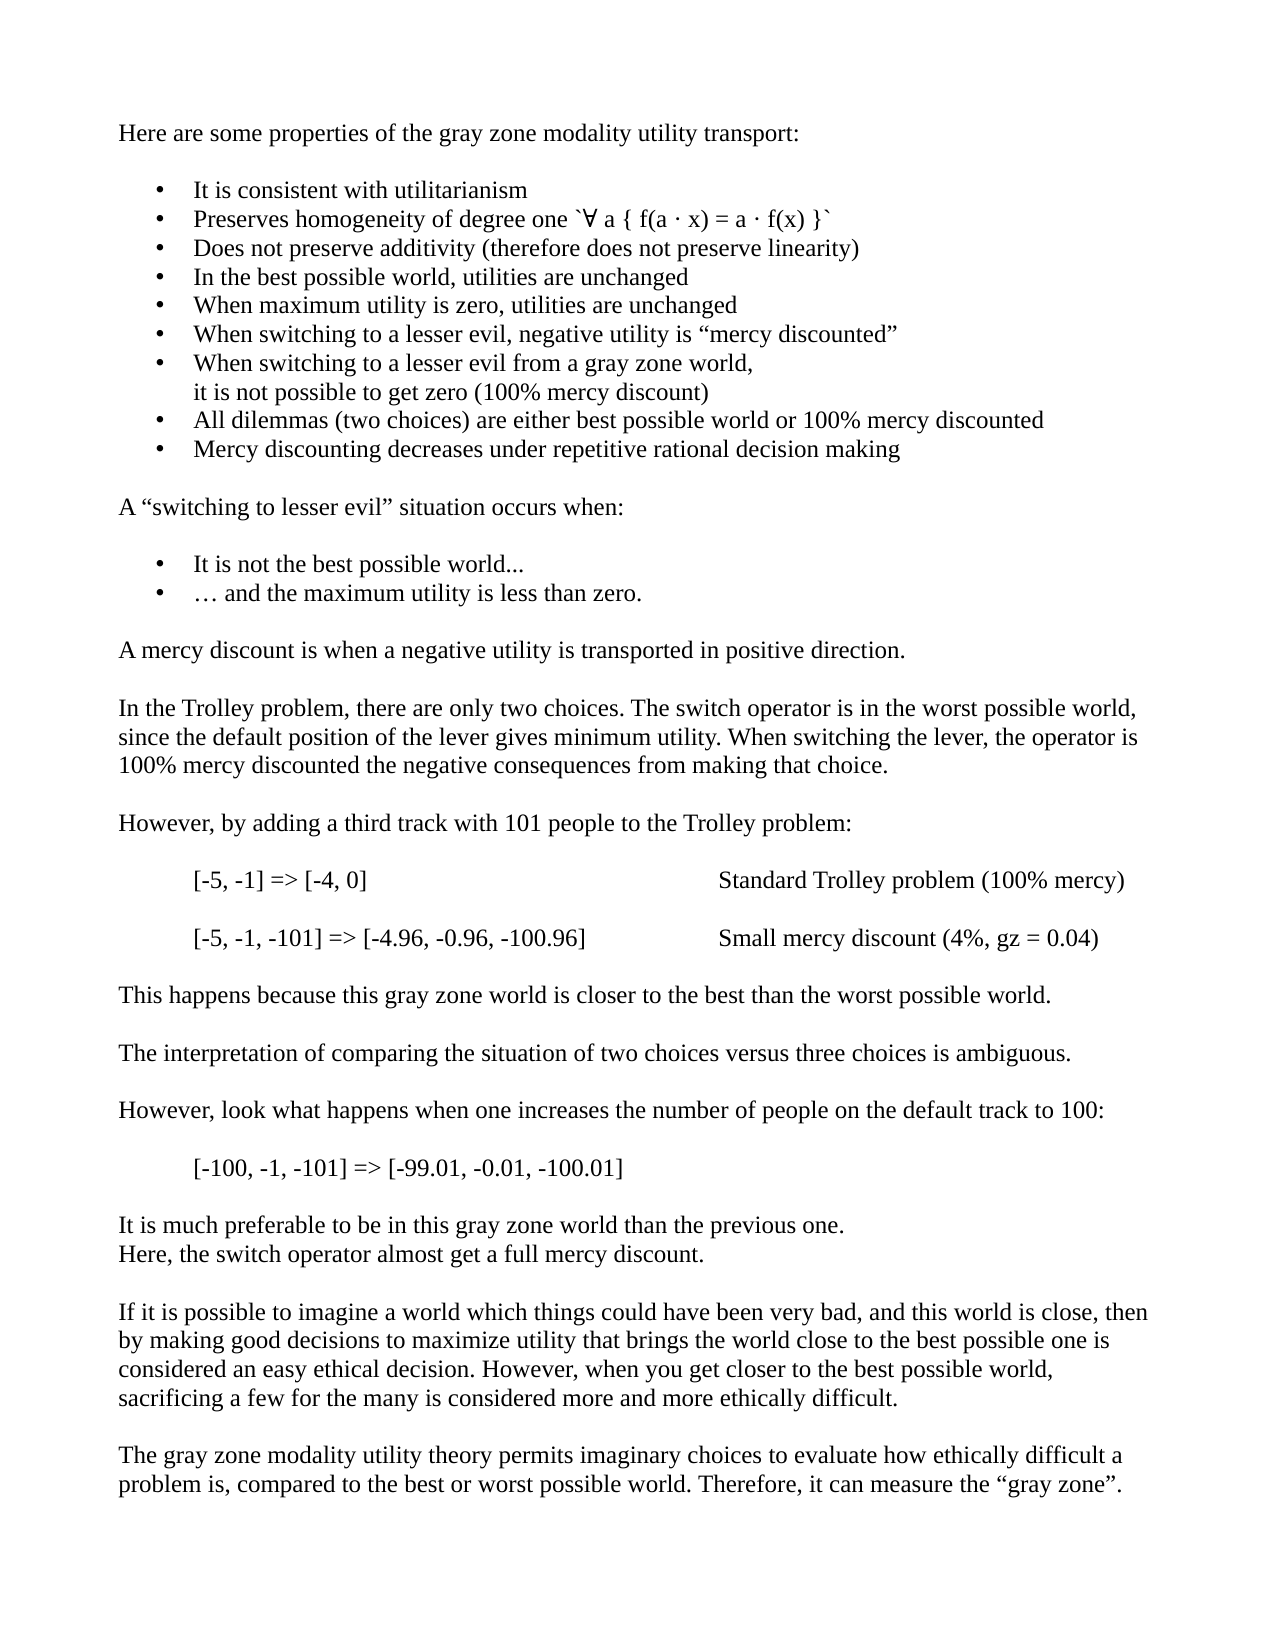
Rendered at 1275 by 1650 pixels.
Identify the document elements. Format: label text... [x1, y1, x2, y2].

text A mercy discount is when a negative utility is transported in positive direction. [118, 636, 1157, 664]
text Here are some properties of the gray zone modality utility transport: [118, 118, 1157, 147]
text However, look what happens when one increases the number of people on the default track to 100: [118, 1096, 1157, 1124]
list All dilemmas (two choices) are either best possible world or 100% mercy discounted [156, 406, 1157, 434]
text This happens because this gray zone world is closer to the best than the worst possible world. [118, 981, 1157, 1009]
list It is consistent with utilitarianism [156, 176, 1157, 204]
list When switching to a lesser evil, negative utility is “mercy discounted” [156, 319, 1157, 348]
text It is much preferable to be in this gray zone world than the previous one. [118, 1211, 1157, 1239]
text [-100, -1, -101] => [-99.01, -0.01, -100.01] [118, 1153, 1157, 1182]
list … and the maximum utility is less than zero. [156, 578, 1157, 607]
text [-5, -1] => [-4, 0] Standard Trolley problem (100% mercy) [118, 866, 1157, 894]
text However, by adding a third track with 101 people to the Trolley problem: [118, 808, 1157, 837]
list When switching to a lesser evil from a gray zone world, it is not possible to get zero (100% mercy discount) [156, 348, 1157, 406]
text A “switching to lesser evil” situation occurs when: [118, 492, 1157, 521]
list In the best possible world, utilities are unchanged [156, 262, 1157, 291]
text In the Trolley problem, there are only two choices. The switch operator is in the worst possible world, since the default position of the lever gives minimum utility. When switching the lever, the operator is 100% mercy discounted the negative consequences from making that choice. [118, 693, 1157, 779]
text Here, the switch operator almost get a full mercy discount. [118, 1239, 1157, 1268]
list Does not preserve additivity (therefore does not preserve linearity) [156, 233, 1157, 262]
list It is not the best possible world... [156, 549, 1157, 578]
list Mercy discounting decreases under repetitive rational decision making [156, 434, 1157, 463]
list Preserves homogeneity of degree one `∀ a { f(a · x) = a · f(x) }` [156, 204, 1157, 233]
text The interpretation of comparing the situation of two choices versus three choices is ambiguous. [118, 1038, 1157, 1067]
text If it is possible to imagine a world which things could have been very bad, and this world is close, then by making good decisions to maximize utility that brings the world close to the best possible one is considered an easy ethical decision. However, when you get closer to the best possible world, sacrificing a few for the many is considered more and more ethically difficult. [118, 1297, 1157, 1412]
list When maximum utility is zero, utilities are unchanged [156, 291, 1157, 319]
text The gray zone modality utility theory permits imaginary choices to evaluate how ethically difficult a problem is, compared to the best or worst possible world. Therefore, it can measure the “gray zone”. [118, 1441, 1157, 1498]
text [-5, -1, -101] => [-4.96, -0.96, -100.96] Small mercy discount (4%, gz = 0.04) [118, 923, 1157, 952]
